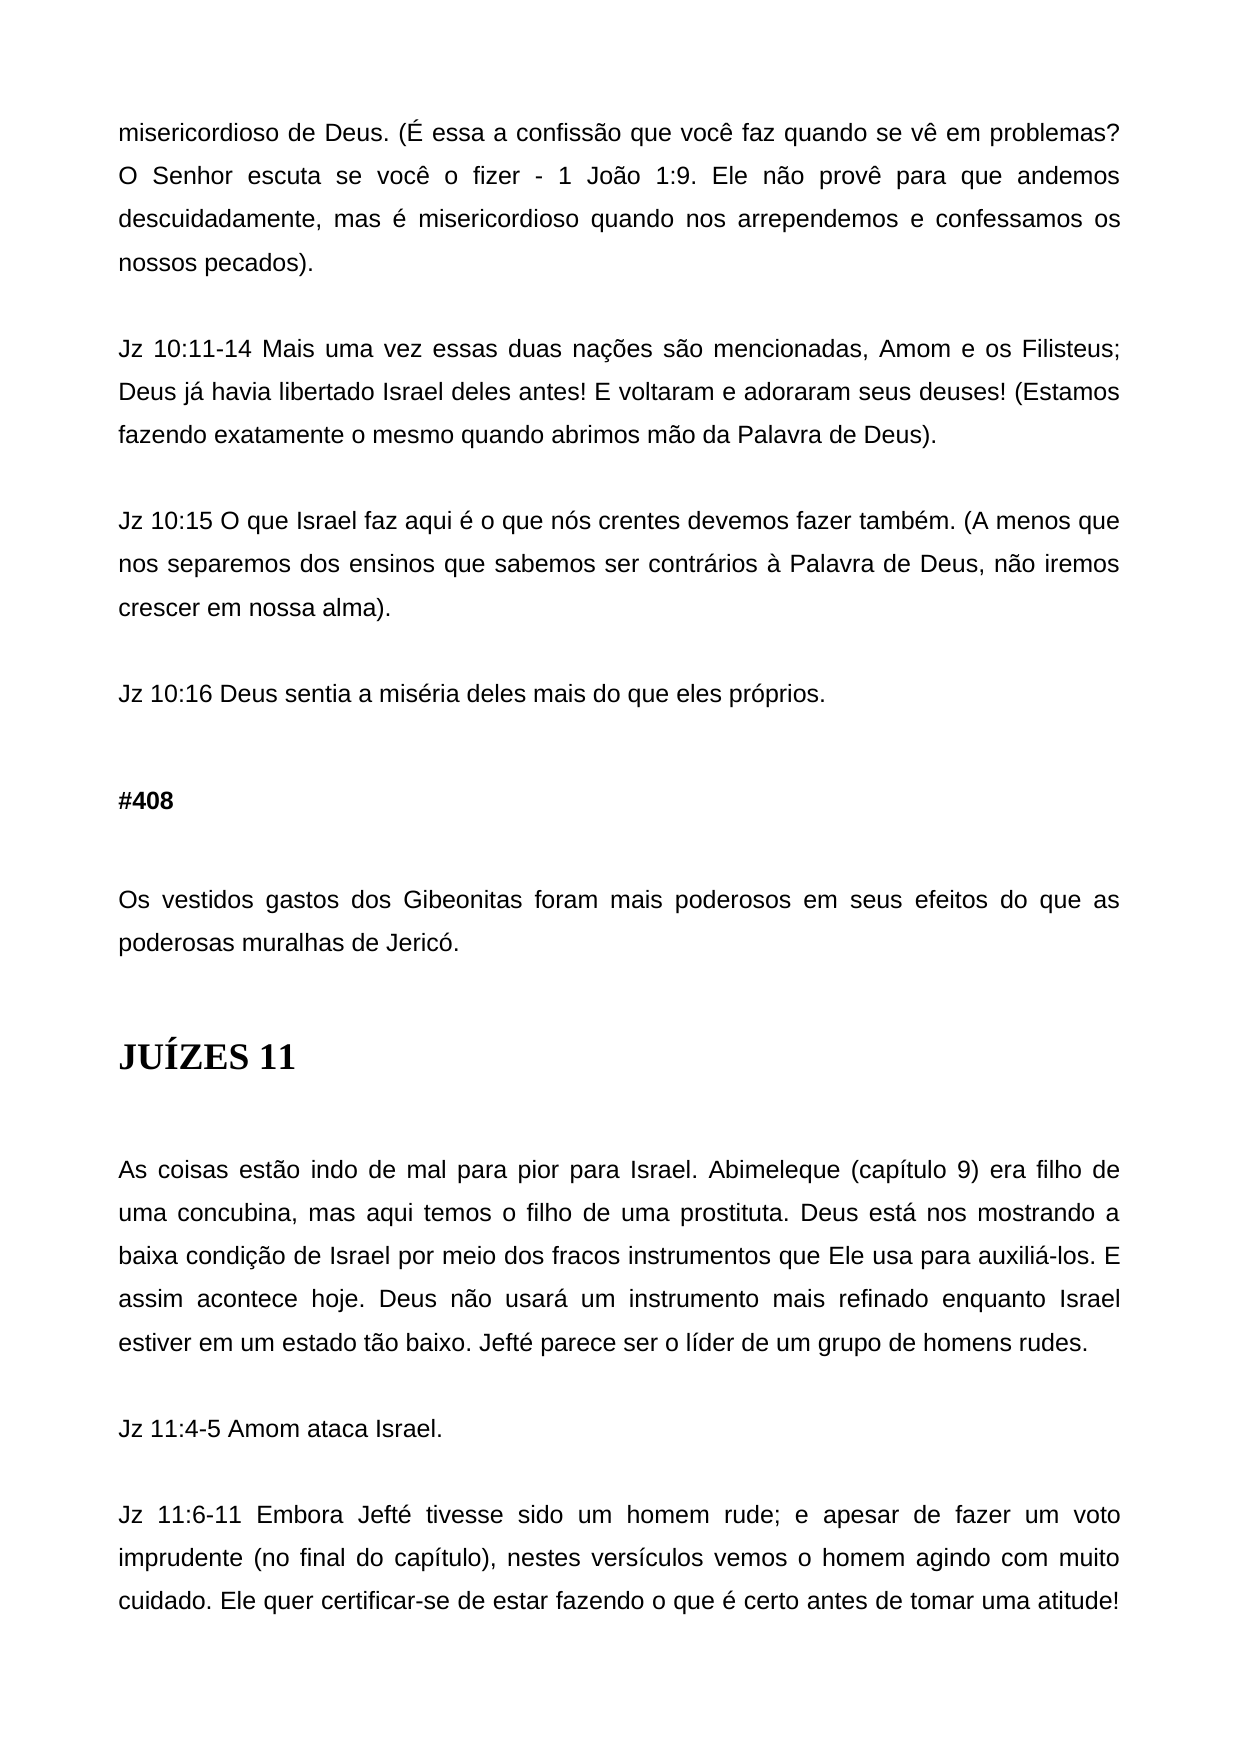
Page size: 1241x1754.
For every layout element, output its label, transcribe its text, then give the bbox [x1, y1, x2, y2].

text Jz 10:15 O que Israel faz aqui é o que nós crentes devemos fazer também. (A menos que nos separemos dos ensinos que sabemos ser contrários à Palavra de Deus, não iremos crescer em nossa alma). [118, 506, 1122, 621]
text Jz 10:16 Deus sentia a miséria deles mais do que eles próprios. [118, 679, 1122, 707]
text Jz 11:4-5 Amom ataca Israel. [118, 1414, 1122, 1443]
text Jz 10:11-14 Mais uma vez essas duas nações são mencionadas, Amom e os Filisteus; Deus já havia libertado Israel deles antes! E voltaram e adoraram seus deuses! (Estamos fazendo exatamente o mesmo quando abrimos mão da Palavra de Deus). [118, 334, 1122, 449]
text misericordioso de Deus. (É essa a confissão que você faz quando se vê em problemas? O Senhor escuta se você o fizer - 1 João 1:9. Ele não provê para que andemos descuidadamente, mas é misericordioso quando nos arrependemos e confessamos os nossos pecados). [118, 118, 1122, 276]
subtitle JUÍZES 11 [118, 1035, 1122, 1078]
subtitle #408 [118, 786, 1122, 814]
text As coisas estão indo de mal para pior para Israel. Abimeleque (capítulo 9) era filho de uma concubina, mas aqui temos o filho de uma prostituta. Deus está nos mostrando a baixa condição de Israel por meio dos fracos instrumentos que Ele usa para auxiliá-los. E assim acontece hoje. Deus não usará um instrumento mais refinado enquanto Israel estiver em um estado tão baixo. Jefté parece ser o líder de um grupo de homens rudes. [118, 1155, 1122, 1356]
text Jz 11:6-11 Embora Jefté tivesse sido um homem rude; e apesar de fazer um voto imprudente (no final do capítulo), nestes versículos vemos o homem agindo com muito cuidado. Ele quer certificar-se de estar fazendo o que é certo antes de tomar uma atitude! [118, 1500, 1122, 1615]
text Os vestidos gastos dos Gibeonitas foram mais poderosos em seus efeitos do que as poderosas muralhas de Jericó. [118, 884, 1122, 956]
